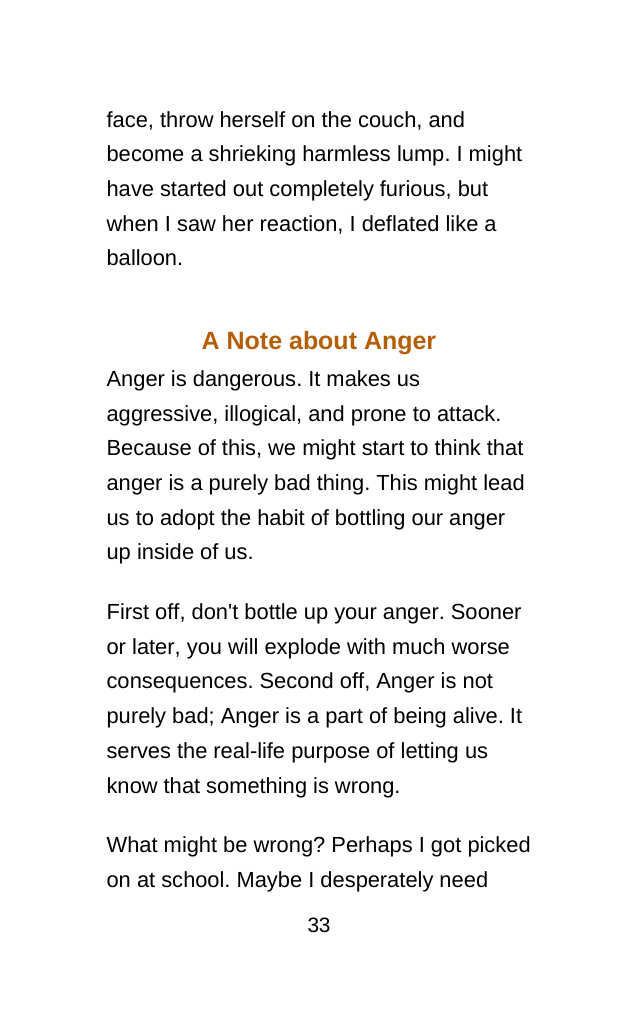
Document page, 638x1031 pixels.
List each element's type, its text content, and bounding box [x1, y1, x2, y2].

text face, throw herself on the couch, and become a shrieking harmless lump. I might have started out completely furious, but when I saw her reaction, I deflated like a balloon. [106, 106, 531, 270]
subtitle A Note about Anger [106, 326, 531, 355]
text Anger is dangerous. It makes us aggressive, illogical, and prone to attack. Because of this, we might start to think that anger is a purely bad thing. This might lead us to adopt the habit of bottling our anger up inside of us. [106, 366, 531, 564]
text What might be wrong? Perhaps I got picked on at school. Maybe I desperately need [106, 832, 531, 892]
text First off, don't bottle up your anger. Sooner or later, you will explode with much worse consequences. Second off, Anger is not purely bad; Anger is a part of being alive. It serves the real-life purpose of letting us know that something is wrong. [106, 599, 531, 798]
